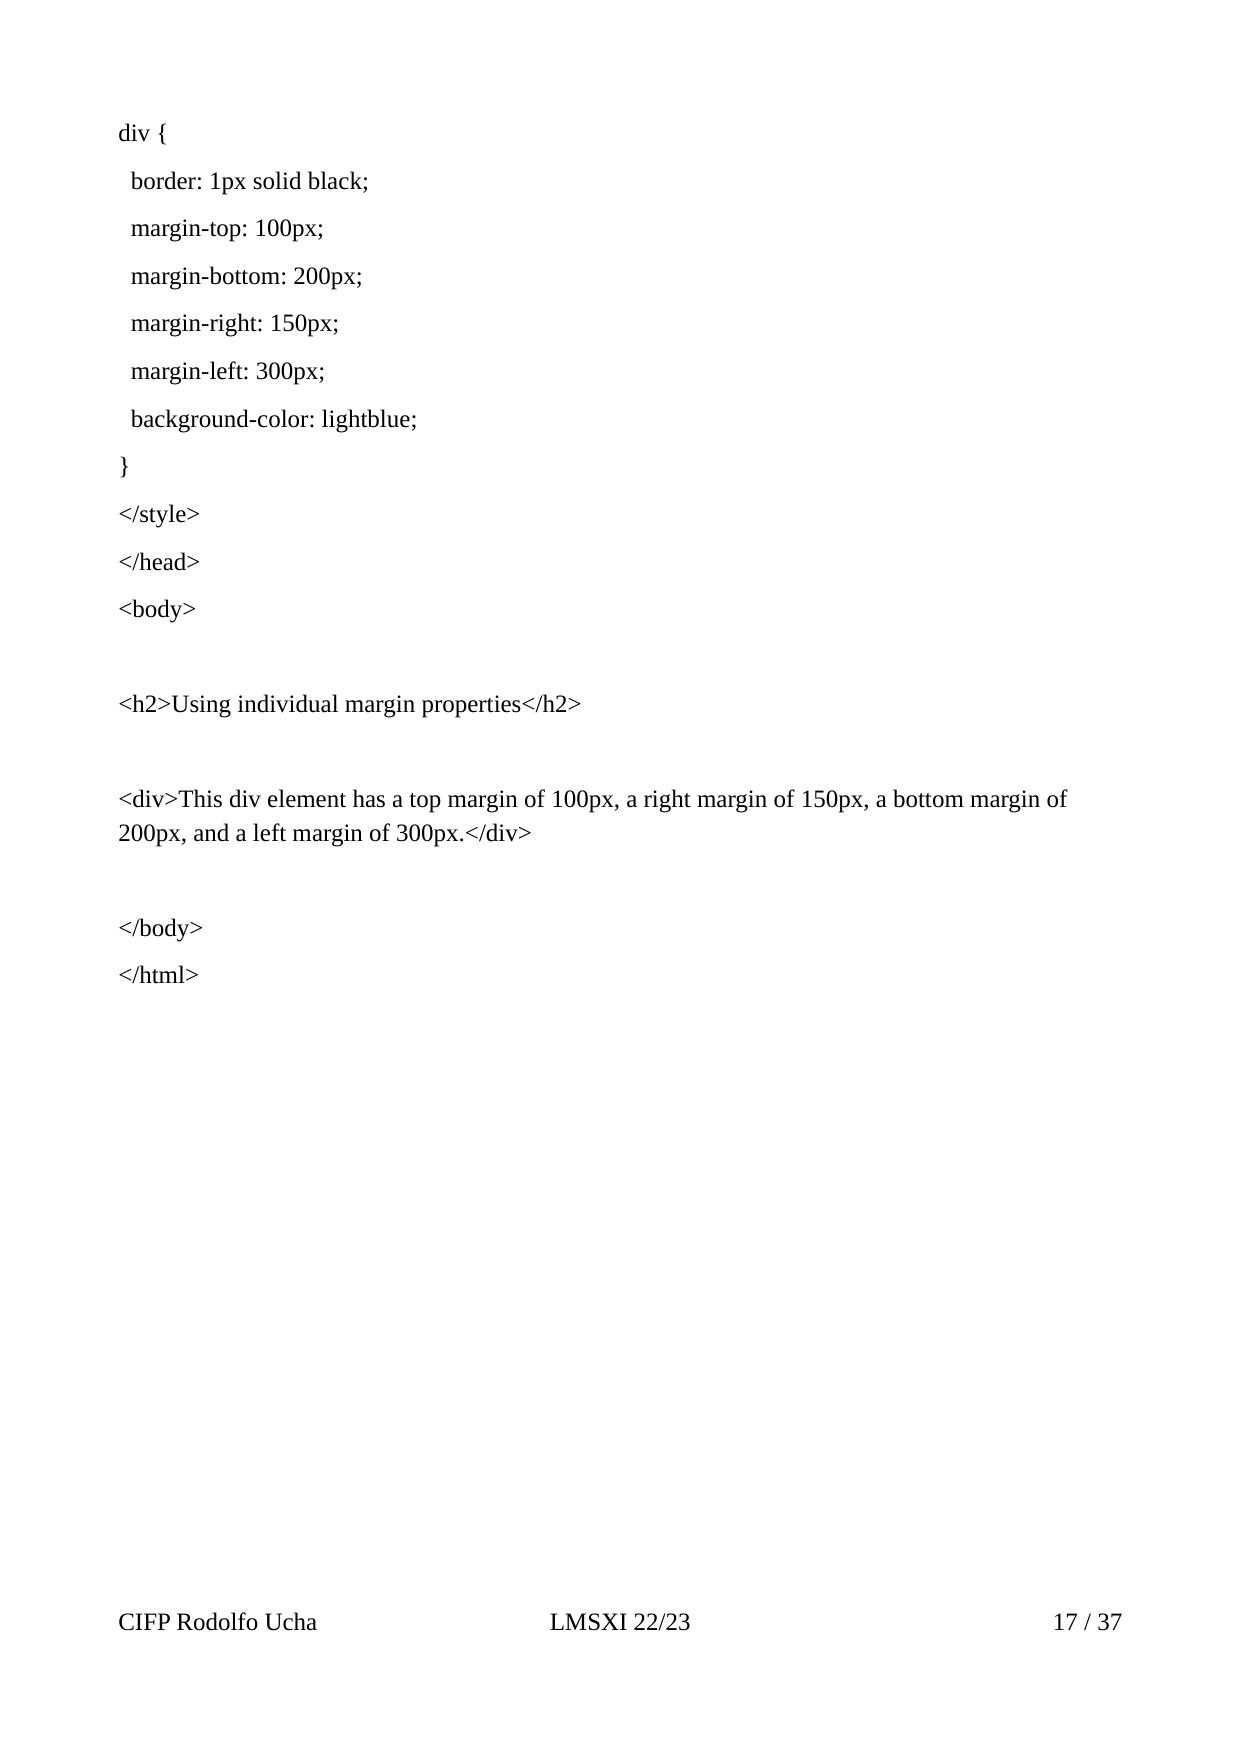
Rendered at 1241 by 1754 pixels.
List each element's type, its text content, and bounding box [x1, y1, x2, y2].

text <div>This div element has a top margin of 100px, a right margin of 150px, a bottom margin of 200px, and a left margin of 300px.</div> [118, 784, 1122, 846]
text background-color: lightblue; [118, 404, 1122, 432]
text margin-right: 150px; [118, 308, 1122, 337]
text <body> [118, 594, 1122, 623]
text </head> [118, 547, 1122, 575]
text } [118, 451, 1122, 480]
text margin-top: 100px; [118, 213, 1122, 242]
text div { [118, 118, 1122, 147]
text </body> [118, 913, 1122, 942]
text margin-left: 300px; [118, 356, 1122, 385]
text <h2>Using individual margin properties</h2> [118, 689, 1122, 718]
text </html> [118, 960, 1122, 989]
text border: 1px solid black; [118, 166, 1122, 194]
text margin-bottom: 200px; [118, 261, 1122, 290]
text </style> [118, 499, 1122, 528]
